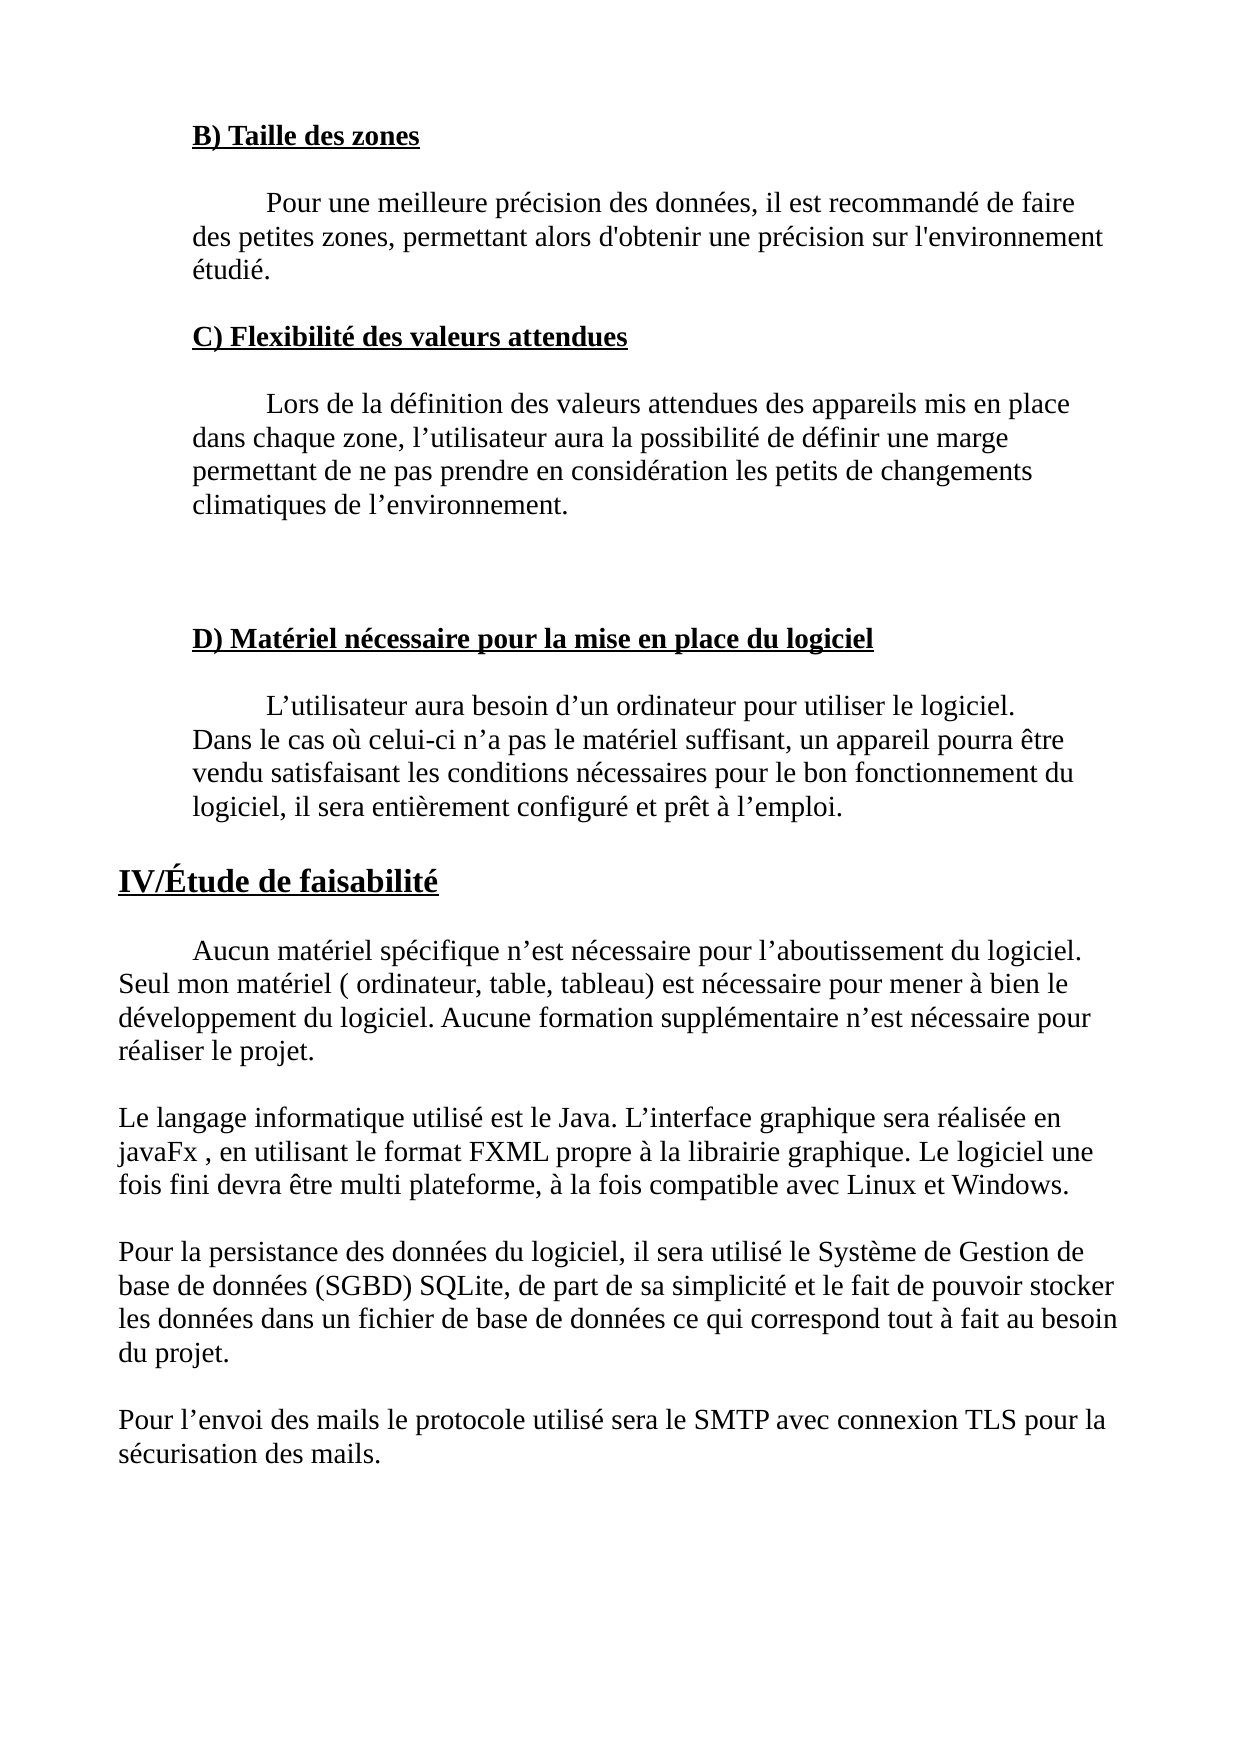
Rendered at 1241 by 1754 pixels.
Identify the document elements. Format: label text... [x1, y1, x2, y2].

text Aucun matériel spécifique n’est nécessaire pour l’aboutissement du logiciel. [118, 933, 1122, 966]
text Seul mon matériel ( ordinateur, table, tableau) est nécessaire pour mener à bien le développement du logiciel. Aucune formation supplémentaire n’est nécessaire pour réaliser le projet. [118, 966, 1122, 1067]
text Dans le cas où celui-ci n’a pas le matériel suffisant, un appareil pourra être vendu satisfaisant les conditions nécessaires pour le bon fonctionnement du logiciel, il sera entièrement configuré et prêt à l’emploi. [118, 722, 1122, 822]
text Pour une meilleure précision des données, il est recommandé de faire des petites zones, permettant alors d'obtenir une précision sur l'environnement étudié. [118, 185, 1122, 286]
text Pour l’envoi des mails le protocole utilisé sera le SMTP avec connexion TLS pour la sécurisation des mails. [118, 1402, 1122, 1469]
text L’utilisateur aura besoin d’un ordinateur pour utiliser le logiciel. [118, 688, 1122, 722]
text B) Taille des zones [118, 118, 1122, 152]
text Pour la persistance des données du logiciel, il sera utilisé le Système de Gestion de base de données (SGBD) SQLite, de part de sa simplicité et le fait de pouvoir stocker les données dans un fichier de base de données ce qui correspond tout à fait au besoin du projet. [118, 1234, 1122, 1369]
text C) Flexibilité des valeurs attendues [118, 319, 1122, 353]
text Lors de la définition des valeurs attendues des appareils mis en place dans chaque zone, l’utilisateur aura la possibilité de définir une marge permettant de ne pas prendre en considération les petits de changements climatiques de l’environnement. [118, 386, 1122, 521]
text D) Matériel nécessaire pour la mise en place du logiciel [118, 621, 1122, 655]
text IV/Étude de faisabilité [118, 861, 1122, 899]
text Le langage informatique utilisé est le Java. L’interface graphique sera réalisée en javaFx , en utilisant le format FXML propre à la librairie graphique. Le logiciel une fois fini devra être multi plateforme, à la fois compatible avec Linux et Windows. [118, 1100, 1122, 1201]
